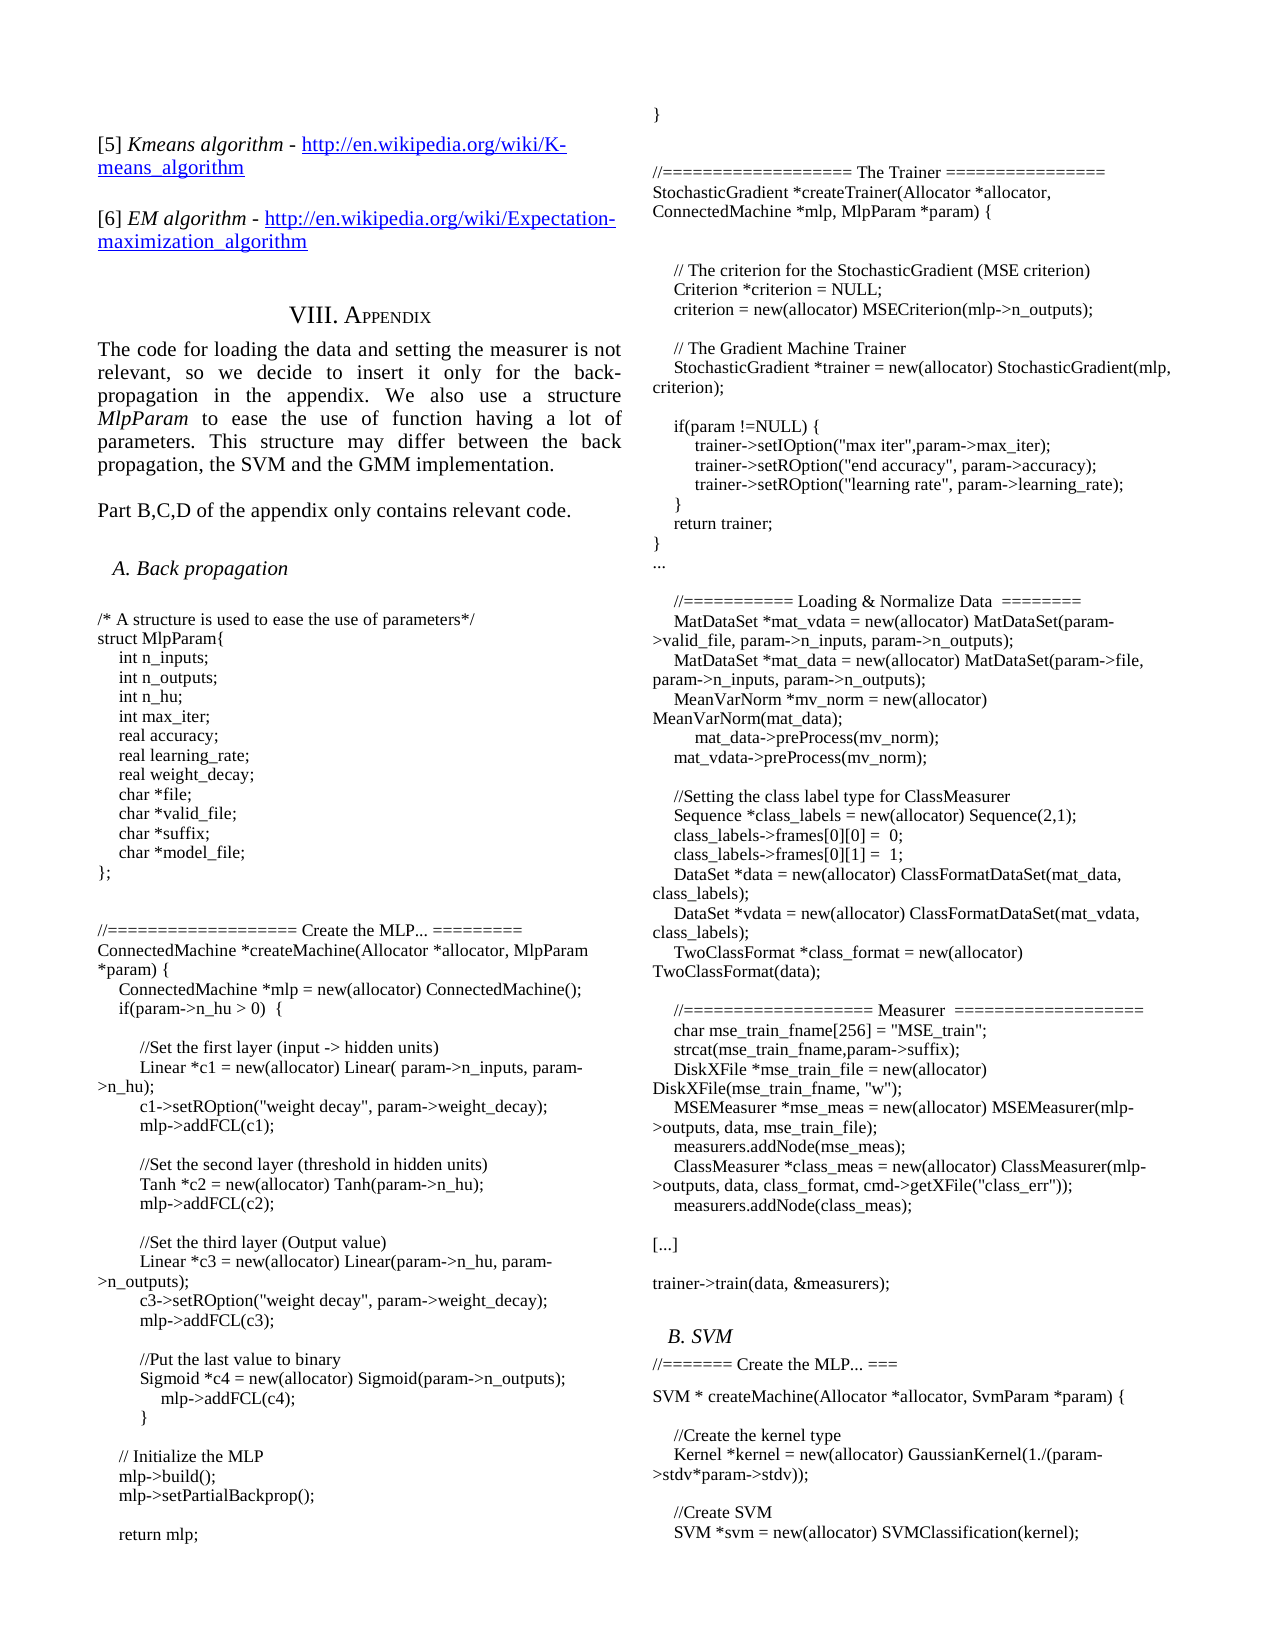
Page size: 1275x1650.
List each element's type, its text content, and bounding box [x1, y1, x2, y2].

text //Set the second layer (threshold in hidden units) [97, 1155, 622, 1174]
text struct MlpParam{ [97, 629, 622, 648]
text mlp->setPartialBackprop(); [97, 1486, 622, 1506]
text ConnectedMachine *mlp = new(allocator) ConnectedMachine(); [97, 979, 622, 999]
text trainer->train(data, &measurers); [652, 1274, 1177, 1293]
text Part B,C,D of the appendix only contains relevant code. [97, 499, 622, 522]
text ... [652, 553, 1177, 572]
text //=================== Create the MLP... ========= [97, 921, 622, 941]
text ClassMeasurer *class_meas = new(allocator) ClassMeasurer(mlp->outputs, data, class_format, cmd->getXFile("class_err")); [652, 1157, 1177, 1196]
text mat_vdata->preProcess(mv_norm); [652, 748, 1177, 767]
text real accuracy; [97, 726, 622, 746]
text // The Gradient Machine Trainer [652, 339, 1177, 358]
text //Create the kernel type [652, 1425, 1177, 1445]
text //Set the third layer (Output value) [97, 1233, 622, 1252]
text Sequence *class_labels = new(allocator) Sequence(2,1); [652, 806, 1177, 826]
text MeanVarNorm *mv_norm = new(allocator) MeanVarNorm(mat_data); [652, 689, 1177, 728]
text //=========== Loading & Normalize Data ======== [652, 592, 1177, 611]
text The code for loading the data and setting the measurer is not relevant, so we decide to insert it only for the back-propagation in the appendix. We also use a structure MlpParam to ease the use of function having a lot of parameters. This structure may differ between the back propagation, the SVM and the GMM implementation. [97, 337, 622, 476]
text measurers.addNode(class_meas); [652, 1196, 1177, 1215]
text [5] Kmeans algorithm - http://en.wikipedia.org/wiki/K-means_algorithm [97, 133, 622, 179]
text TwoClassFormat *class_format = new(allocator) TwoClassFormat(data); [652, 943, 1177, 982]
text return trainer; [652, 514, 1177, 533]
text char *suffix; [97, 824, 622, 843]
subtitle Appendix [97, 301, 622, 329]
text MatDataSet *mat_vdata = new(allocator) MatDataSet(param->valid_file, param->n_inputs, param->n_outputs); [652, 611, 1177, 650]
text Linear *c3 = new(allocator) Linear(param->n_hu, param->n_outputs); [97, 1252, 622, 1291]
text mat_data->preProcess(mv_norm); [652, 728, 1177, 748]
text char *file; [97, 785, 622, 804]
text int n_inputs; [97, 648, 622, 668]
text real weight_decay; [97, 765, 622, 785]
text mlp->addFCL(c4); [97, 1389, 622, 1408]
text // Initialize the MLP [97, 1447, 622, 1467]
text Kernel *kernel = new(allocator) GaussianKernel(1./(param->stdv*param->stdv)); [652, 1445, 1177, 1484]
text MSEMeasurer *mse_meas = new(allocator) MSEMeasurer(mlp->outputs, data, mse_train_file); [652, 1098, 1177, 1137]
text SVM *svm = new(allocator) SVMClassification(kernel); [652, 1523, 1177, 1542]
text if(param !=NULL) { [652, 417, 1177, 436]
text criterion = new(allocator) MSECriterion(mlp->n_outputs); [652, 300, 1177, 319]
text MatDataSet *mat_data = new(allocator) MatDataSet(param->file, param->n_inputs, param->n_outputs); [652, 650, 1177, 689]
text // The criterion for the StochasticGradient (MSE criterion) [652, 261, 1177, 280]
text int n_outputs; [97, 668, 622, 687]
text //Create SVM [652, 1503, 1177, 1523]
text [6] EM algorithm - http://en.wikipedia.org/wiki/Expectation-maximization_algorithm [97, 207, 622, 253]
text mlp->addFCL(c3); [97, 1311, 622, 1330]
text mlp->build(); [97, 1467, 622, 1486]
text int max_iter; [97, 707, 622, 726]
text [...] [652, 1235, 1177, 1254]
text } [652, 533, 1177, 553]
text Sigmoid *c4 = new(allocator) Sigmoid(param->n_outputs); [97, 1369, 622, 1389]
text char *model_file; [97, 843, 622, 863]
text Criterion *criterion = NULL; [652, 280, 1177, 300]
text }; [97, 863, 622, 882]
text /* A structure is used to ease the use of parameters*/ [97, 609, 622, 629]
text } [652, 494, 1177, 514]
text trainer->setROption("end accuracy", param->accuracy); [652, 456, 1177, 475]
text } [97, 1408, 622, 1428]
text //=================== The Trainer ================ [652, 163, 1177, 183]
text //Put the last value to binary [97, 1350, 622, 1369]
text class_labels->frames[0][1] = 1; [652, 845, 1177, 865]
text char *valid_file; [97, 804, 622, 824]
text trainer->setIOption("max iter",param->max_iter); [652, 436, 1177, 456]
text class_labels->frames[0][0] = 0; [652, 826, 1177, 845]
text mlp->addFCL(c2); [97, 1194, 622, 1213]
text Linear *c1 = new(allocator) Linear( param->n_inputs, param->n_hu); [97, 1057, 622, 1096]
text Tanh *c2 = new(allocator) Tanh(param->n_hu); [97, 1174, 622, 1194]
text ConnectedMachine *createMachine(Allocator *allocator, MlpParam *param) { [97, 941, 622, 979]
text mlp->addFCL(c1); [97, 1116, 622, 1135]
text DiskXFile *mse_train_file = new(allocator) DiskXFile(mse_train_fname, "w"); [652, 1059, 1177, 1098]
text StochasticGradient *createTrainer(Allocator *allocator, ConnectedMachine *mlp, MlpParam *param) { [652, 183, 1177, 222]
text char mse_train_fname[256] = "MSE_train"; [652, 1021, 1177, 1040]
text //=================== Measurer =================== [652, 1001, 1177, 1021]
text StochasticGradient *trainer = new(allocator) StochasticGradient(mlp, criterion); [652, 358, 1177, 397]
text strcat(mse_train_fname,param->suffix); [652, 1040, 1177, 1059]
subtitle SVM [667, 1325, 1177, 1348]
text //Set the first layer (input -> hidden units) [97, 1038, 622, 1057]
text trainer->setROption("learning rate", param->learning_rate); [652, 475, 1177, 494]
text c3->setROption("weight decay", param->weight_decay); [97, 1291, 622, 1311]
text DataSet *data = new(allocator) ClassFormatDataSet(mat_data, class_labels); [652, 865, 1177, 904]
text return mlp; [97, 1525, 622, 1544]
subtitle Back propagation [112, 557, 622, 580]
text //Setting the class label type for ClassMeasurer [652, 787, 1177, 806]
text int n_hu; [97, 687, 622, 707]
text real learning_rate; [97, 746, 622, 765]
text DataSet *vdata = new(allocator) ClassFormatDataSet(mat_vdata, class_labels); [652, 904, 1177, 943]
text } [652, 105, 1177, 124]
text SVM * createMachine(Allocator *allocator, SvmParam *param) { [652, 1386, 1177, 1406]
text //======= Create the MLP... === [652, 1354, 1177, 1374]
text measurers.addNode(mse_meas); [652, 1137, 1177, 1157]
text if(param->n_hu > 0) { [97, 999, 622, 1018]
text c1->setROption("weight decay", param->weight_decay); [97, 1096, 622, 1116]
